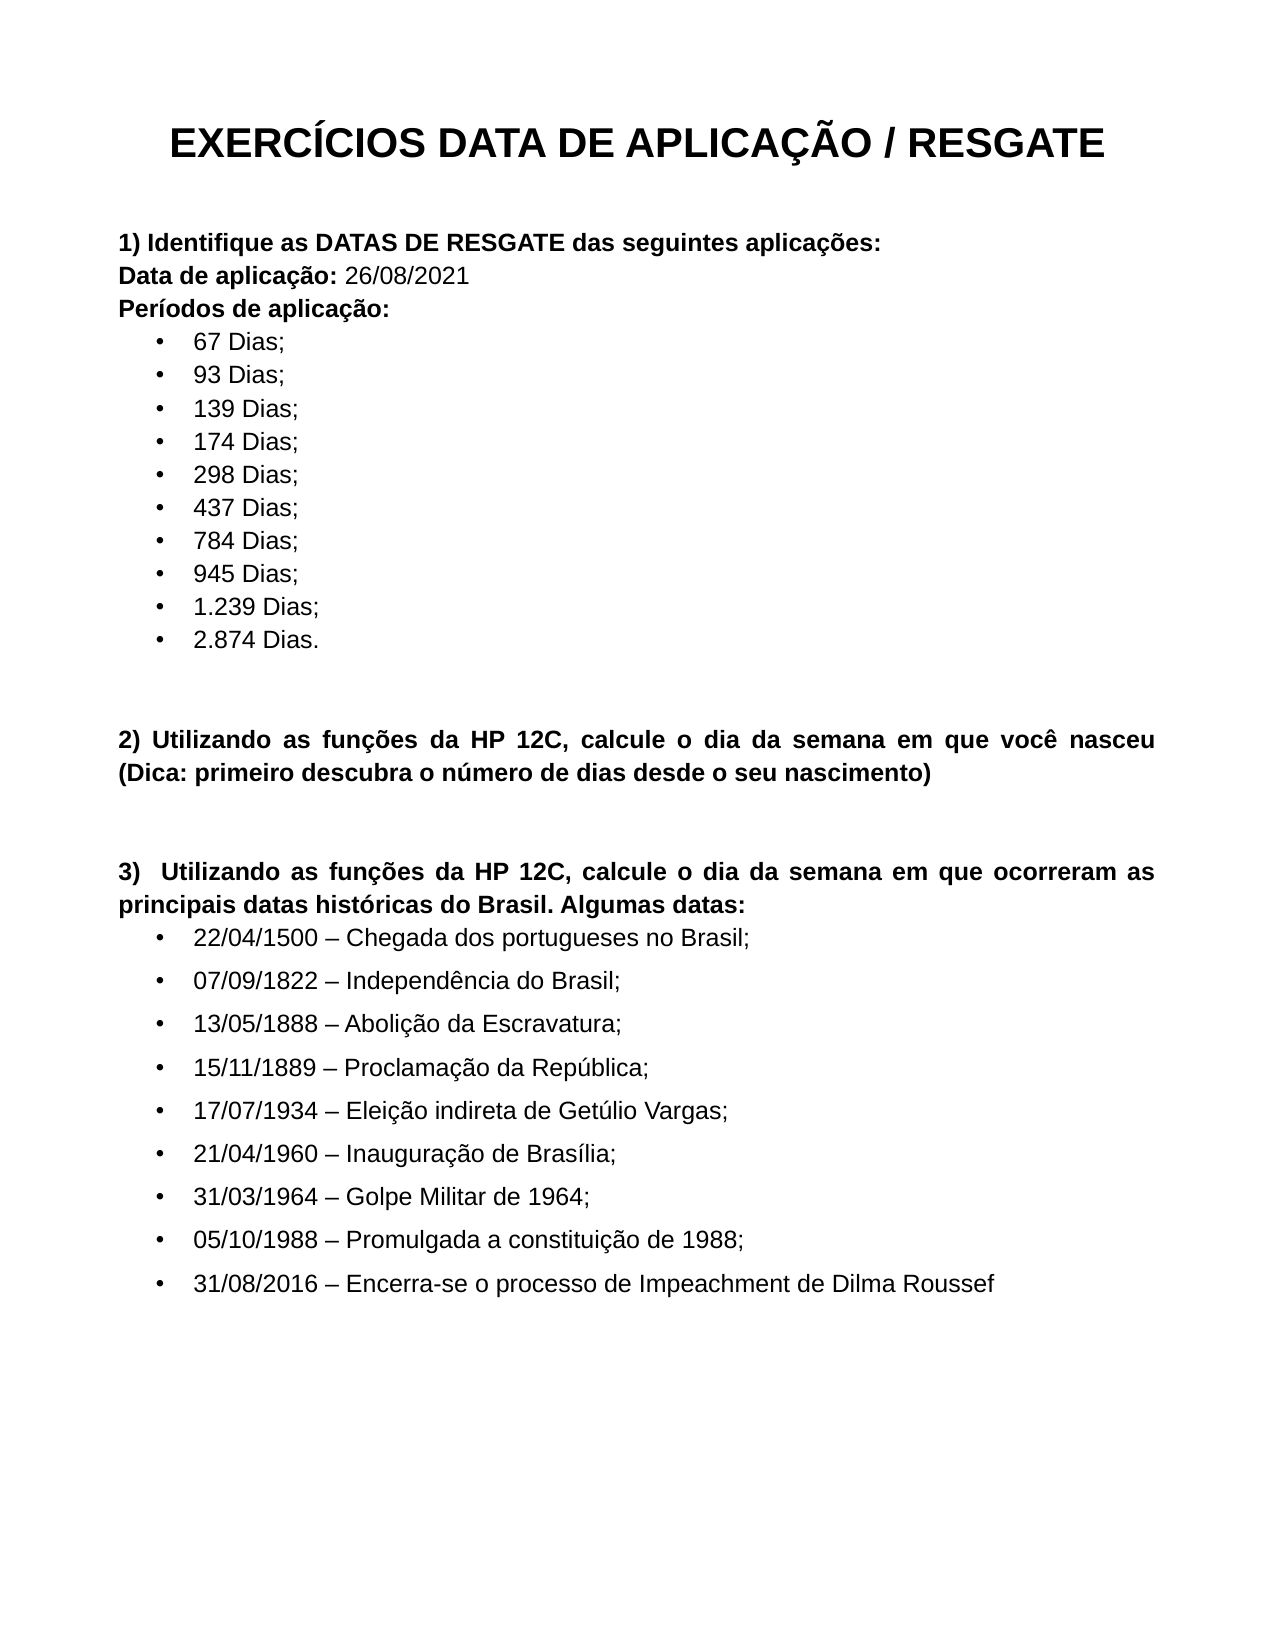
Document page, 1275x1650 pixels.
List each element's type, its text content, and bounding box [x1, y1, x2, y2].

list 31/08/2016 – Encerra-se o processo de Impeachment de Dilma Roussef [156, 1269, 1157, 1297]
list 945 Dias; [156, 559, 1157, 588]
list 784 Dias; [156, 526, 1157, 555]
list 15/11/1889 – Proclamação da República; [156, 1052, 1157, 1081]
list 1.239 Dias; [156, 592, 1157, 621]
list 2.874 Dias. [156, 626, 1157, 654]
list 07/09/1822 – Independência do Brasil; [156, 966, 1157, 995]
list 67 Dias; [156, 327, 1157, 356]
list 17/07/1934 – Eleição indireta de Getúlio Vargas; [156, 1096, 1157, 1124]
text Períodos de aplicação: [118, 294, 1157, 323]
list 21/04/1960 – Inauguração de Brasília; [156, 1139, 1157, 1168]
list 05/10/1988 – Promulgada a constituição de 1988; [156, 1225, 1157, 1254]
text Data de aplicação: 26/08/2021 [118, 261, 1157, 290]
list 22/04/1500 – Chegada dos portugueses no Brasil; [156, 923, 1157, 952]
list 13/05/1888 – Abolição da Escravatura; [156, 1009, 1157, 1038]
list 437 Dias; [156, 493, 1157, 522]
text 2) Utilizando as funções da HP 12C, calcule o dia da semana em que você nasceu (Dica: primeiro descubra o número de dias desde o seu nascimento) [118, 725, 1157, 786]
list 139 Dias; [156, 394, 1157, 422]
list 298 Dias; [156, 460, 1157, 489]
text EXERCÍCIOS DATA DE APLICAÇÃO / RESGATE [118, 118, 1157, 166]
list 174 Dias; [156, 427, 1157, 456]
list 31/03/1964 – Golpe Militar de 1964; [156, 1182, 1157, 1211]
text 1) Identifique as DATAS DE RESGATE das seguintes aplicações: [118, 228, 1157, 257]
list 93 Dias; [156, 361, 1157, 389]
text 3) Utilizando as funções da HP 12C, calcule o dia da semana em que ocorreram as principais datas históricas do Brasil. Algumas datas: [118, 857, 1157, 918]
